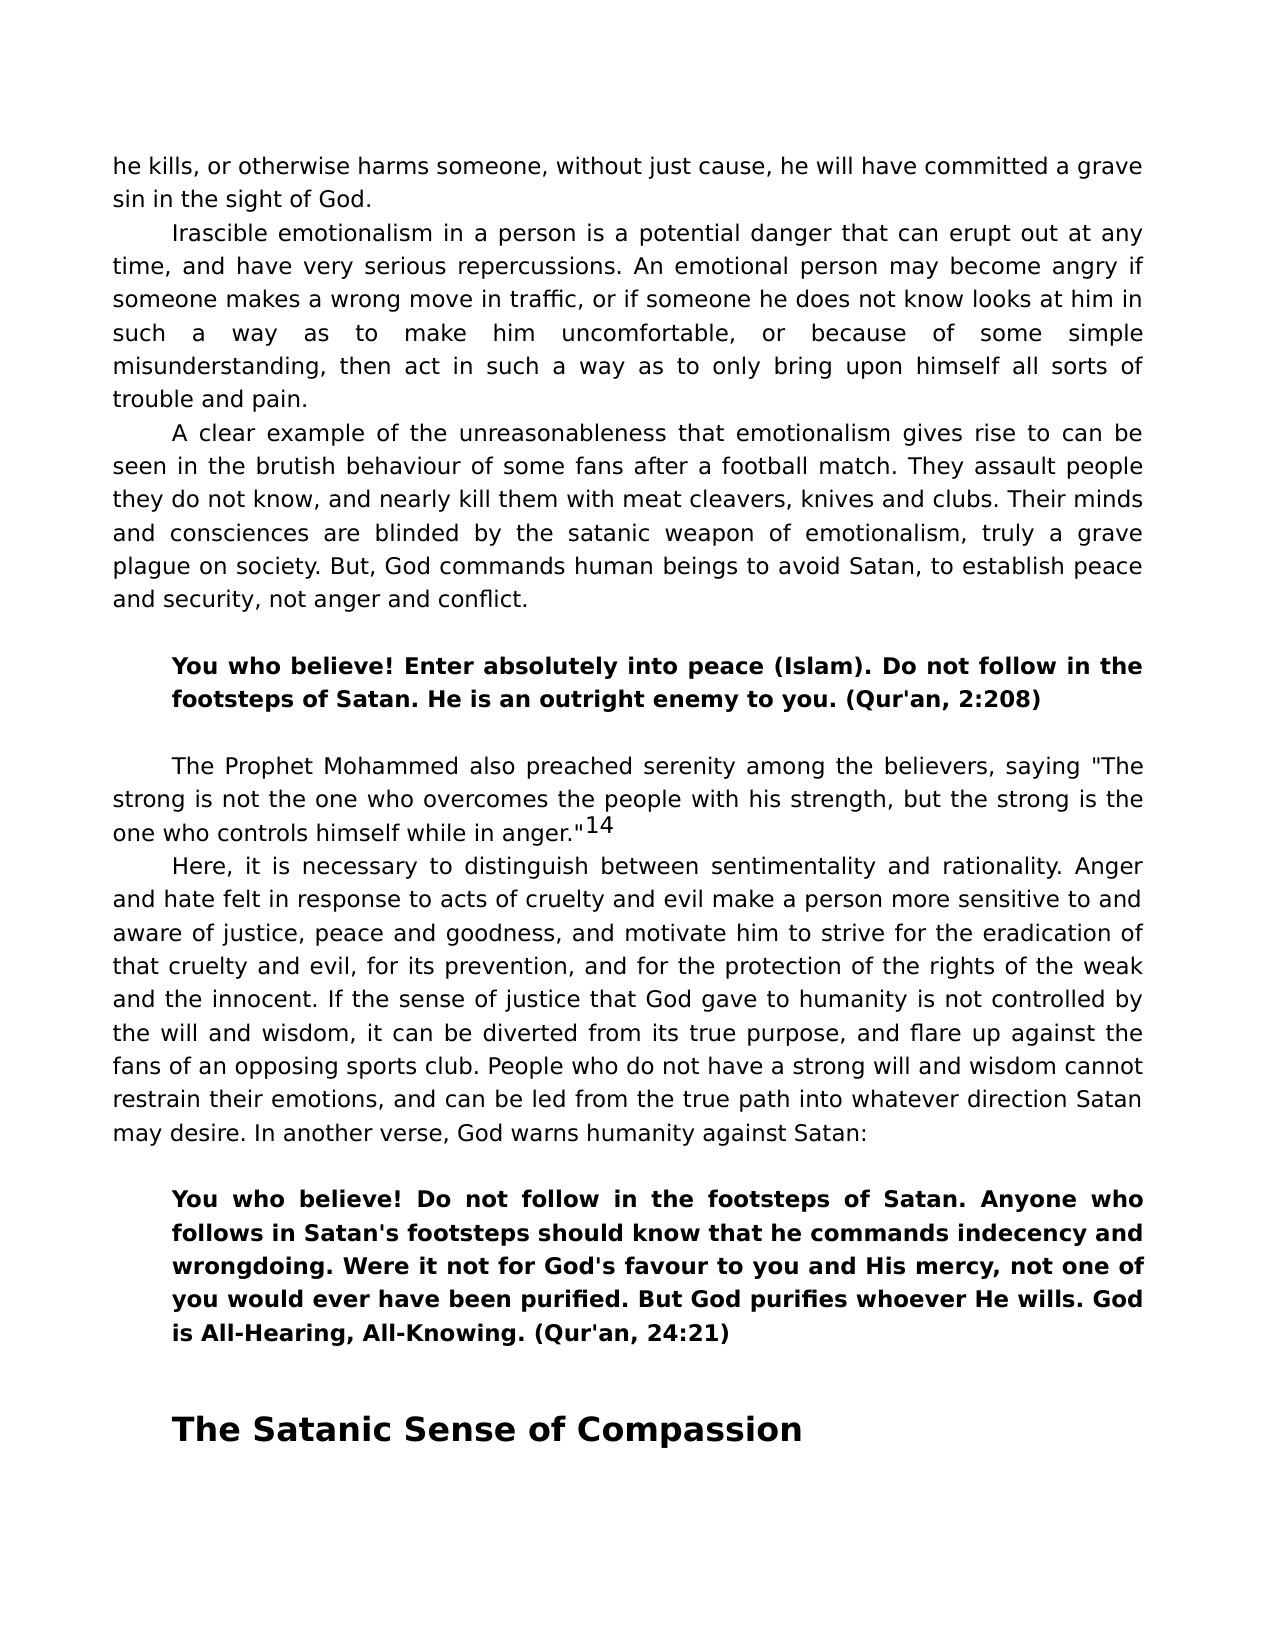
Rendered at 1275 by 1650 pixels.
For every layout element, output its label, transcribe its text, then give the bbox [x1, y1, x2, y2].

text The Satanic Sense of Compassion [112, 1414, 1145, 1448]
text You who believe! Do not follow in the footsteps of Satan. Anyone who follows in Satan's footsteps should know that he commands indecency and wrongdoing. Were it not for God's favour to you and His mercy, not one of you would ever have been purified. But God purifies whoever He wills. God is All-Hearing, All-Knowing. (Qur'an, 24:21) [172, 1181, 1145, 1348]
text A clear example of the unreasonableness that emotionalism gives rise to can be seen in the brutish behaviour of some fans after a football match. They assault people they do not know, and nearly kill them with meat cleavers, knives and clubs. Their minds and consciences are blinded by the satanic weapon of emotionalism, truly a grave plague on society. But, God commands human beings to avoid Satan, to establish peace and security, not anger and conflict. [112, 414, 1145, 614]
text The Prophet Mohammed also preached serenity among the believers, saying "The strong is not the one who overcomes the people with his strength, but the strong is the one who controls himself while in anger."14 [112, 748, 1145, 848]
text You who believe! Enter absolutely into peace (Islam). Do not follow in the footsteps of Satan. He is an outright enemy to you. (Qur'an, 2:208) [172, 648, 1145, 714]
text he kills, or otherwise harms someone, without just cause, he will have committed a grave sin in the sight of God. [112, 148, 1145, 214]
text Here, it is necessary to distinguish between sentimentality and rationality. Anger and hate felt in response to acts of cruelty and evil make a person more sensitive to and aware of justice, peace and goodness, and motivate him to strive for the eradication of that cruelty and evil, for its prevention, and for the protection of the rights of the weak and the innocent. If the sense of justice that God gave to humanity is not controlled by the will and wisdom, it can be diverted from its true purpose, and flare up against the fans of an opposing sports club. People who do not have a strong will and wisdom cannot restrain their emotions, and can be led from the true path into whatever direction Satan may desire. In another verse, God warns humanity against Satan: [112, 848, 1145, 1148]
text Irascible emotionalism in a person is a potential danger that can erupt out at any time, and have very serious repercussions. An emotional person may become angry if someone makes a wrong move in traffic, or if someone he does not know looks at him in such a way as to make him uncomfortable, or because of some simple misunderstanding, then act in such a way as to only bring upon himself all sorts of trouble and pain. [112, 214, 1145, 414]
